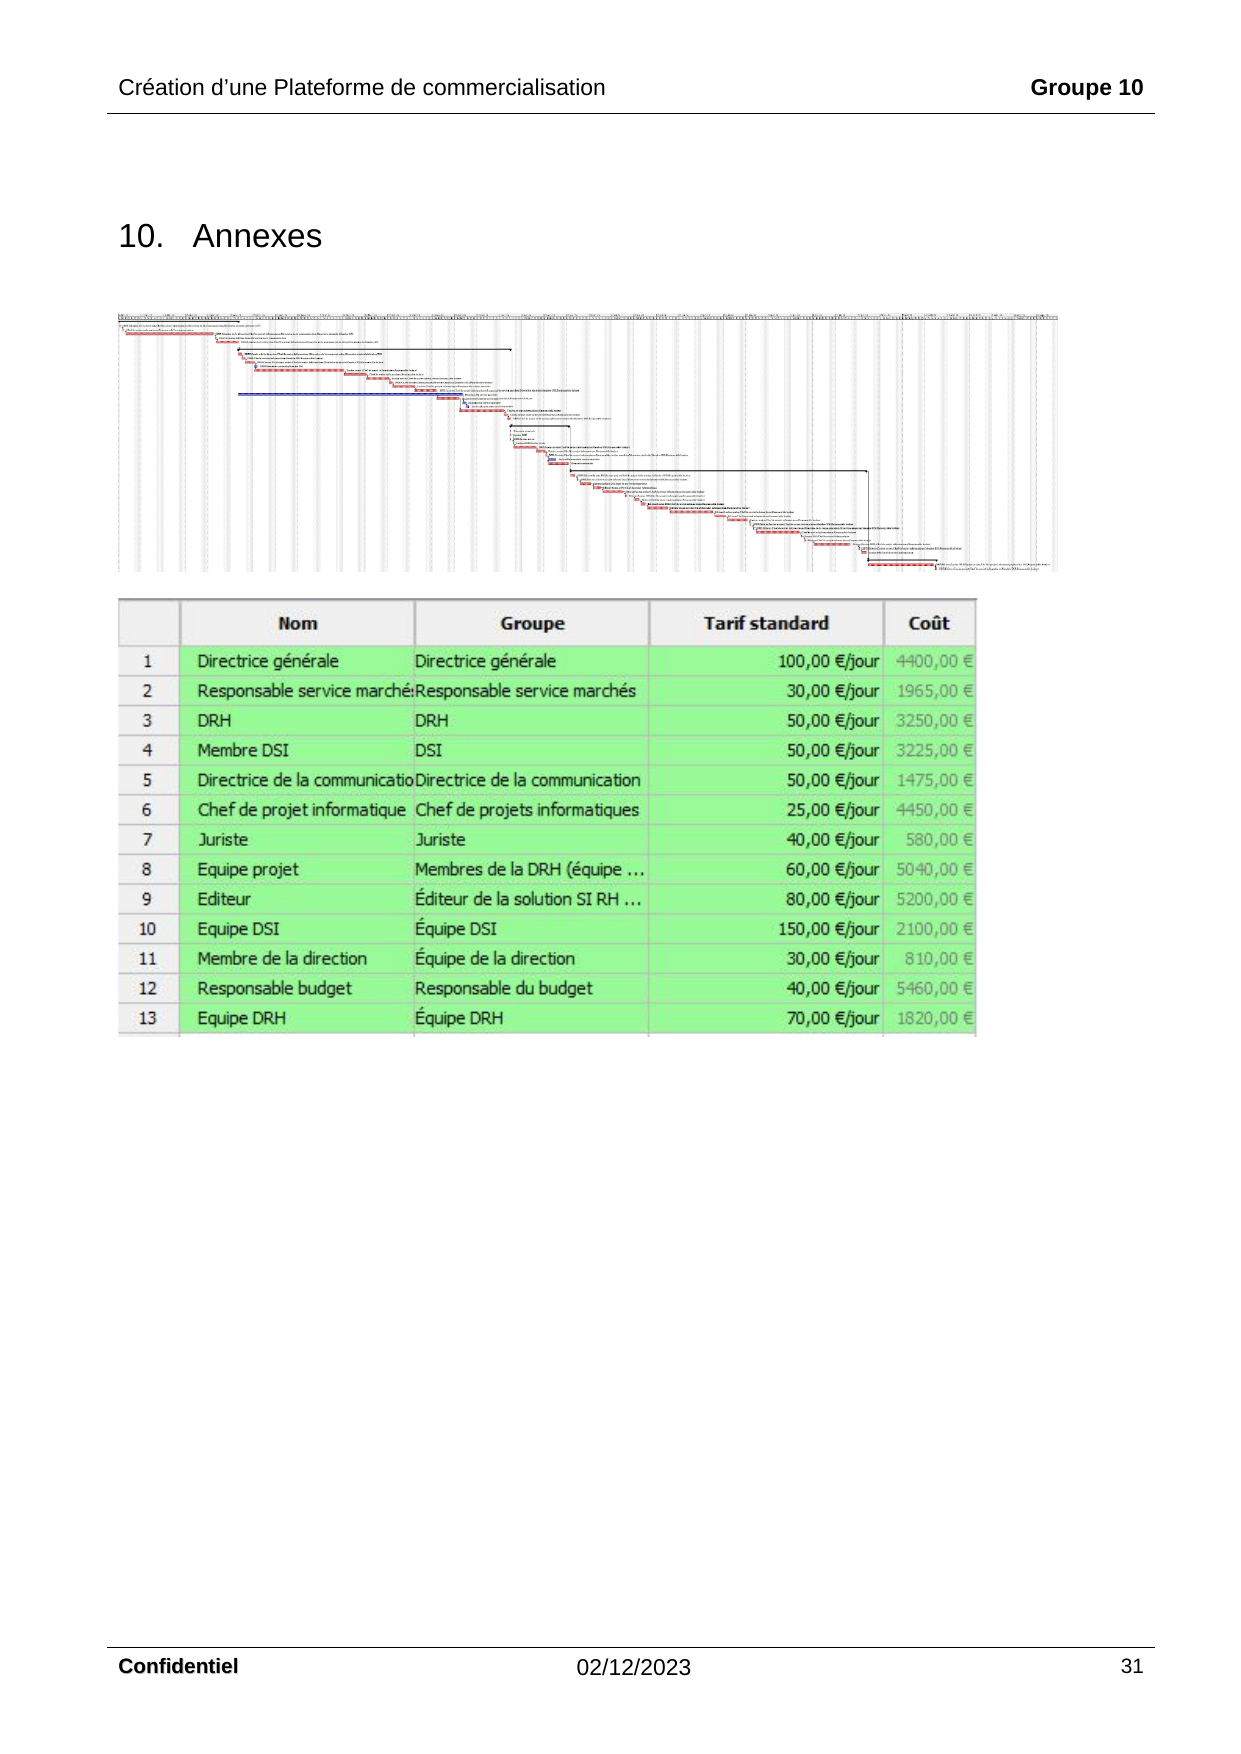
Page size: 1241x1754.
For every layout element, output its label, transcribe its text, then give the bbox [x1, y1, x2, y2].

subtitle Annexes [118, 216, 1152, 255]
picture [118, 598, 978, 1037]
picture [118, 313, 1058, 572]
